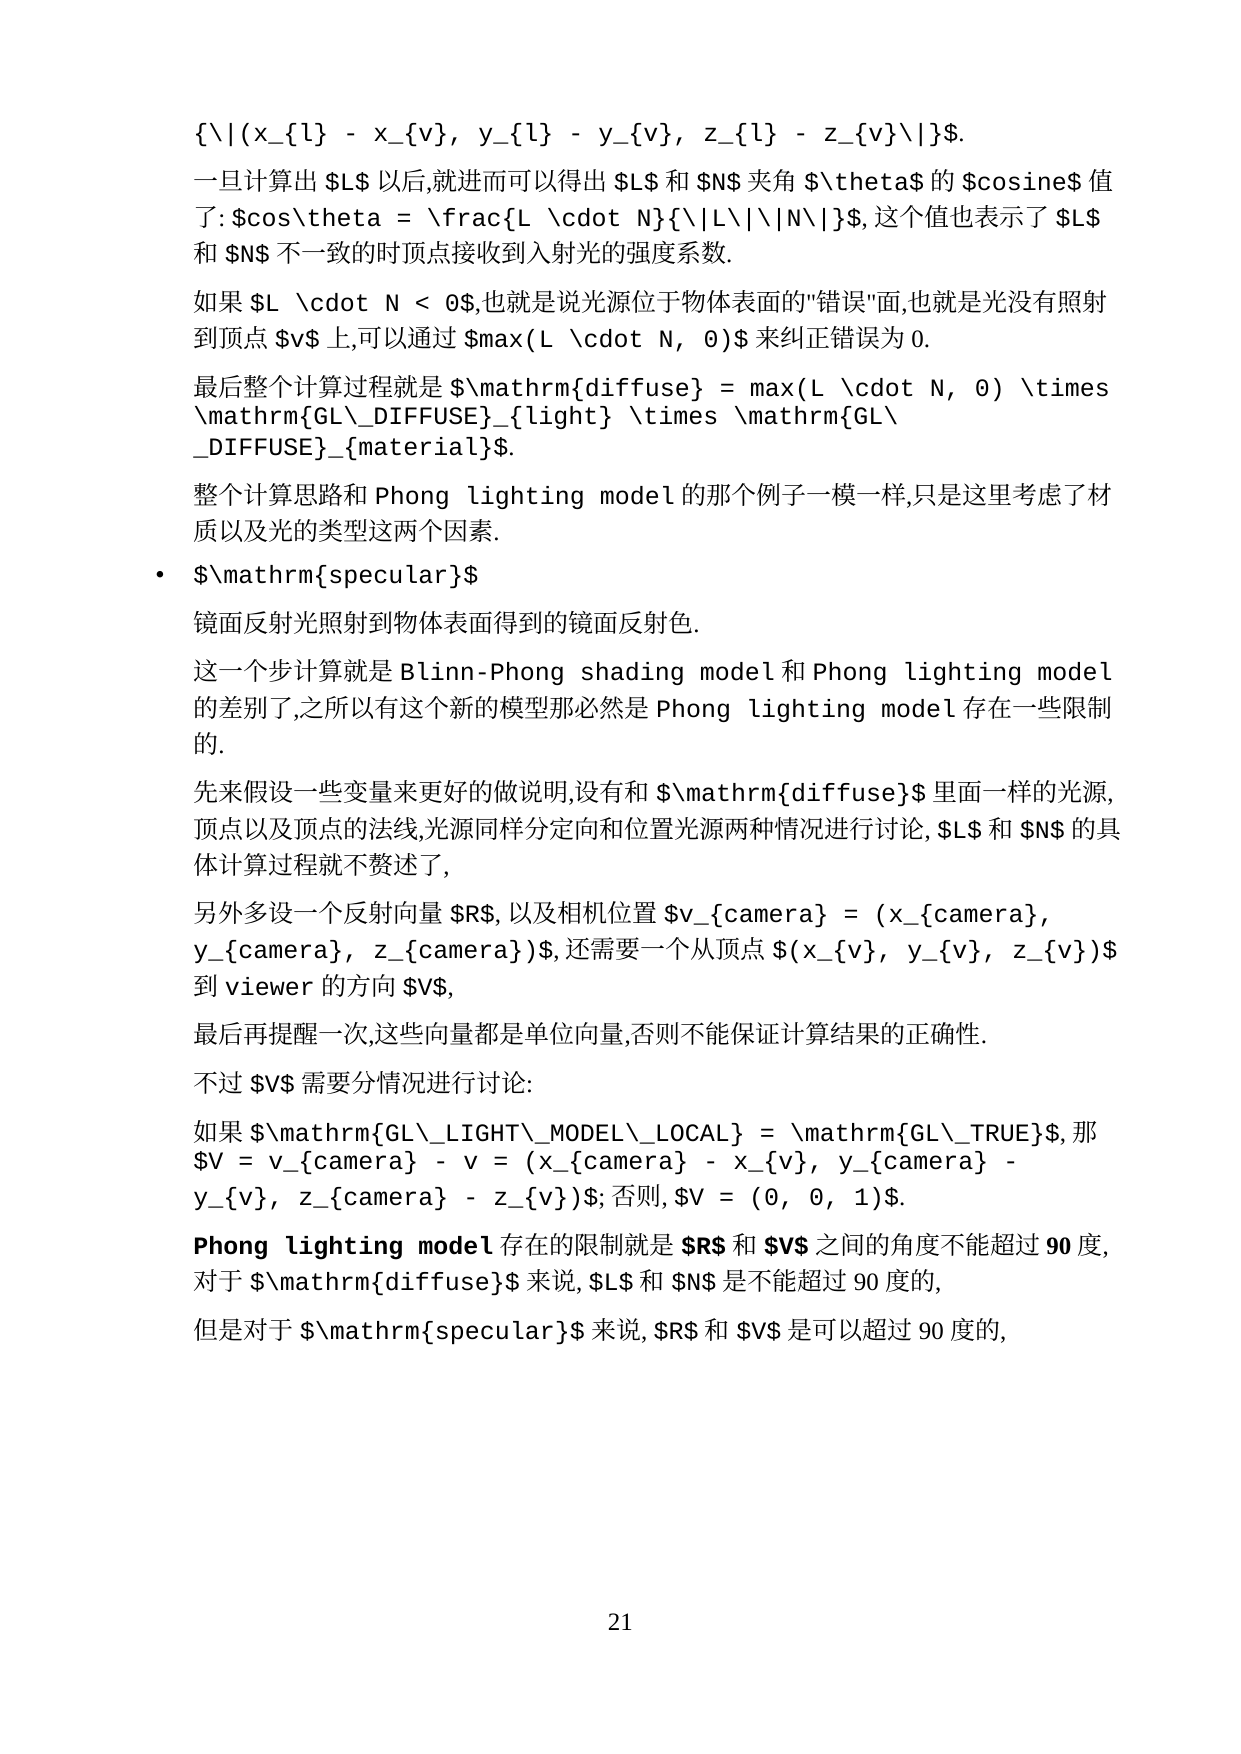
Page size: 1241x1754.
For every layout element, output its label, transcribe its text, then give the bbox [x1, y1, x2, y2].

list 一旦计算出 $L$ 以后,就进而可以得出 $L$ 和 $N$ 夹角 $\theta$ 的 $cosine$ 值了: $cos\theta = \frac{L \cdot N}{\|L\|\|N\|}$, 这个值也表示了 $L$ 和 $N$ 不一致的时顶点接收到入射光的强度系数. [156, 161, 1122, 270]
list 镜面反射光照射到物体表面得到的镜面反射色. [156, 604, 1122, 639]
list 这一个步计算就是 Blinn-Phong shading model 和 Phong lighting model 的差别了,之所以有这个新的模型那必然是 Phong lighting model 存在一些限制的. [156, 652, 1122, 761]
list 先来假设一些变量来更好的做说明,设有和 $\mathrm{diffuse}$ 里面一样的光源,顶点以及顶点的法线,光源同样分定向和位置光源两种情况进行讨论, $L$ 和 $N$ 的具体计算过程就不赘述了, [156, 773, 1122, 881]
list 另外多设一个反射向量 $R$, 以及相机位置 $v_{camera} = (x_{camera}, y_{camera}, z_{camera})$, 还需要一个从顶点 $(x_{v}, y_{v}, z_{v})$ 到 viewer 的方向 $V$, [156, 894, 1122, 1003]
list 最后再提醒一次,这些向量都是单位向量,否则不能保证计算结果的正确性. [156, 1015, 1122, 1051]
list 如果 $\mathrm{GL\_LIGHT\_MODEL\_LOCAL} = \mathrm{GL\_TRUE}$, 那 $V = v_{camera} - v = (x_{camera} - x_{v}, y_{camera} - y_{v}, z_{camera} - z_{v})$; 否则, $V = (0, 0, 1)$. [156, 1112, 1122, 1213]
list {\|(x_{l} - x_{v}, y_{l} - y_{v}, z_{l} - z_{v}\|}$. [156, 118, 1122, 149]
list Phong lighting model 存在的限制就是 $R$ 和 $V$ 之间的角度不能超过 90 度,对于 $\mathrm{diffuse}$ 来说, $L$ 和 $N$ 是不能超过 90 度的, [156, 1226, 1122, 1298]
list 整个计算思路和 Phong lighting model 的那个例子一模一样,只是这里考虑了材质以及光的类型这两个因素. [156, 476, 1122, 548]
list 最后整个计算过程就是 $\mathrm{diffuse} = max(L \cdot N, 0) \times \mathrm{GL\_DIFFUSE}_{light} \times \mathrm{GL\_DIFFUSE}_{material}$. [156, 368, 1122, 463]
list $\mathrm{specular}$ [156, 560, 1122, 591]
list 不过 $V$ 需要分情况进行讨论: [156, 1064, 1122, 1100]
list 但是对于 $\mathrm{specular}$ 来说, $R$ 和 $V$ 是可以超过 90 度的, [156, 1311, 1122, 1347]
list 如果 $L \cdot N < 0$,也就是说光源位于物体表面的"错误"面,也就是光没有照射到顶点 $v$ 上,可以通过 $max(L \cdot N, 0)$ 来纠正错误为 0. [156, 283, 1122, 355]
